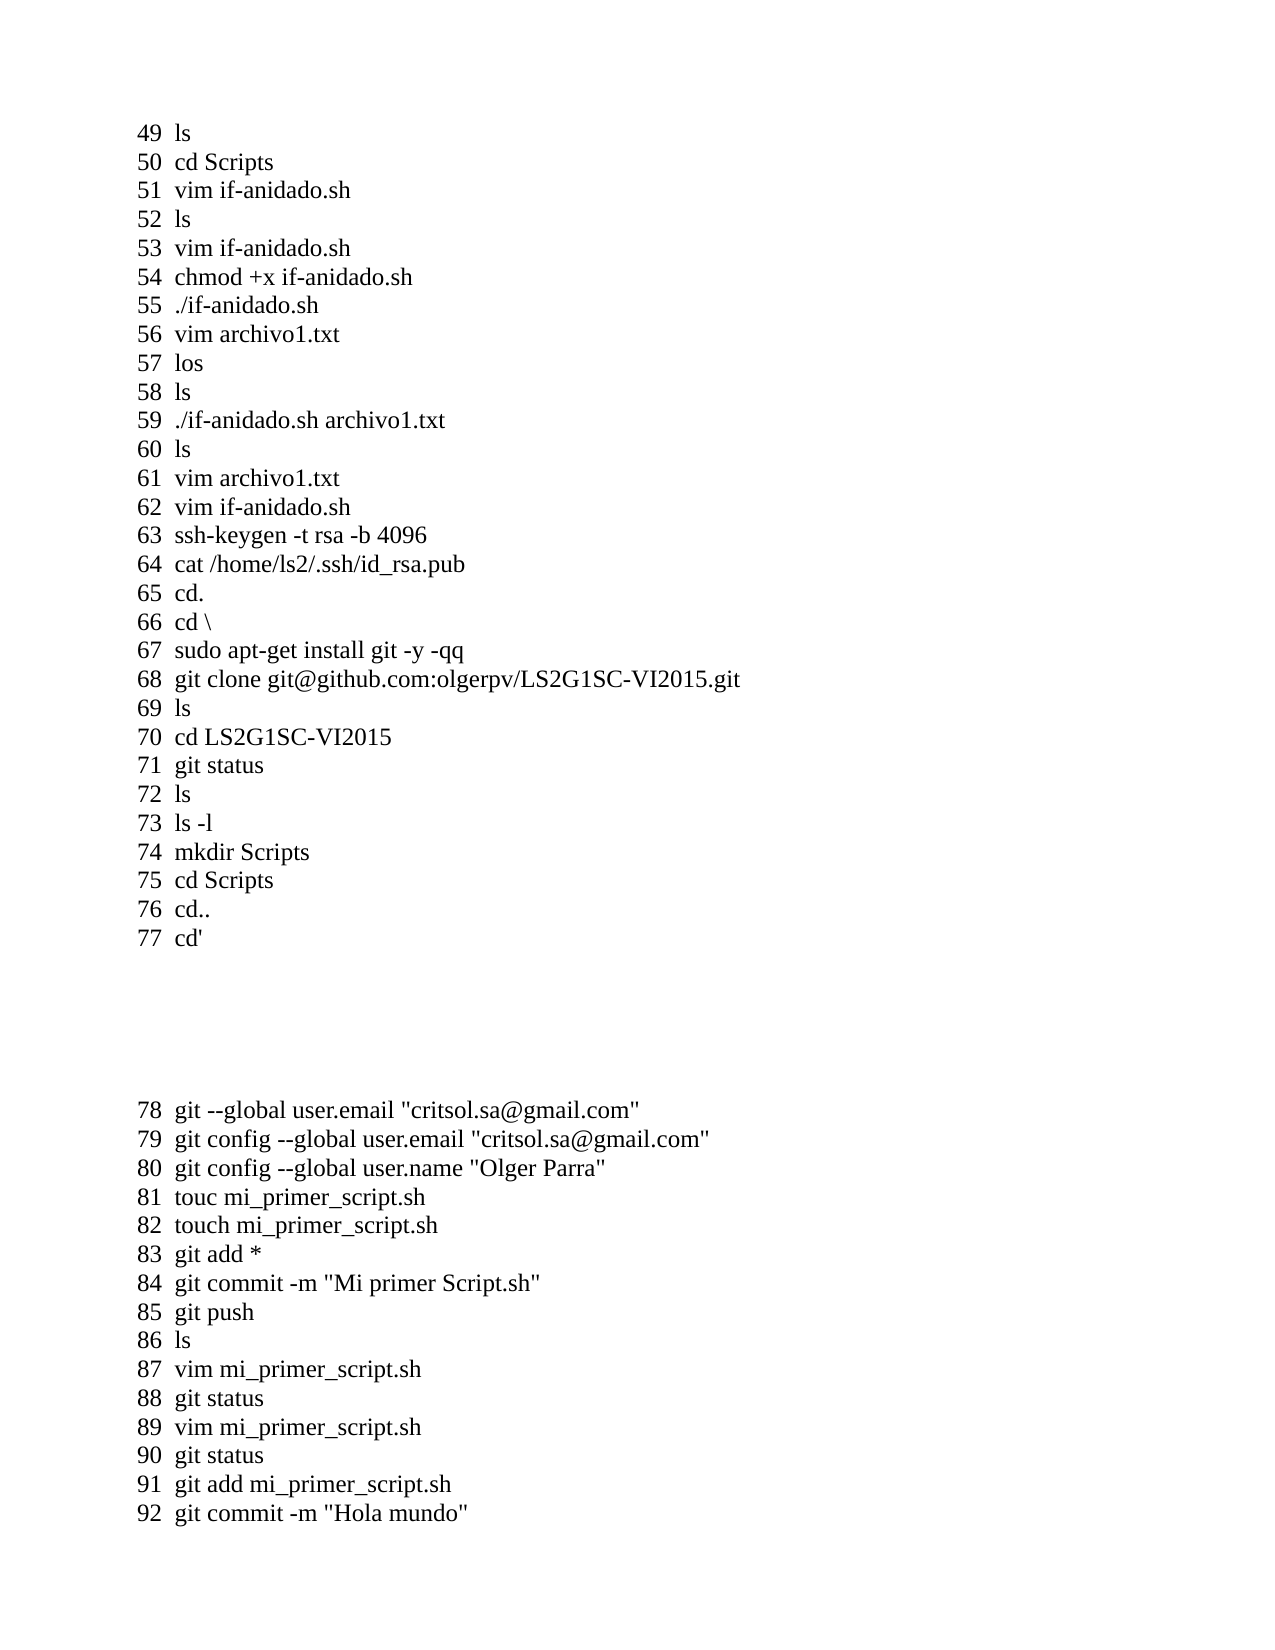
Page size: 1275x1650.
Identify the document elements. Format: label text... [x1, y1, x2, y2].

text 55 ./if-anidado.sh [118, 291, 1157, 319]
text 84 git commit -m "Mi primer Script.sh" [118, 1268, 1157, 1297]
text 65 cd. [118, 578, 1157, 607]
text 58 ls [118, 377, 1157, 406]
text 49 ls [118, 118, 1157, 147]
text 68 git clone git@github.com:olgerpv/LS2G1SC-VI2015.git [118, 664, 1157, 693]
text 59 ./if-anidado.sh archivo1.txt [118, 406, 1157, 434]
text 78 git --global user.email "critsol.sa@gmail.com" [118, 1096, 1157, 1124]
text 88 git status [118, 1383, 1157, 1412]
text 92 git commit -m "Hola mundo" [118, 1498, 1157, 1527]
text 54 chmod +x if-anidado.sh [118, 262, 1157, 291]
text 76 cd.. [118, 894, 1157, 923]
text 66 cd \ [118, 607, 1157, 636]
text 70 cd LS2G1SC-VI2015 [118, 722, 1157, 751]
text 57 los [118, 348, 1157, 377]
text 79 git config --global user.email "critsol.sa@gmail.com" [118, 1124, 1157, 1153]
text 61 vim archivo1.txt [118, 463, 1157, 492]
text 69 ls [118, 693, 1157, 722]
text 77 cd' [118, 923, 1157, 952]
text 82 touch mi_primer_script.sh [118, 1211, 1157, 1239]
text 72 ls [118, 779, 1157, 808]
text 85 git push [118, 1297, 1157, 1326]
text 62 vim if-anidado.sh [118, 492, 1157, 521]
text 63 ssh-keygen -t rsa -b 4096 [118, 521, 1157, 549]
text 64 cat /home/ls2/.ssh/id_rsa.pub [118, 549, 1157, 578]
text 75 cd Scripts [118, 866, 1157, 894]
text 89 vim mi_primer_script.sh [118, 1412, 1157, 1441]
text 83 git add * [118, 1239, 1157, 1268]
text 73 ls -l [118, 808, 1157, 837]
text 74 mkdir Scripts [118, 837, 1157, 866]
text 56 vim archivo1.txt [118, 319, 1157, 348]
text 86 ls [118, 1326, 1157, 1354]
text 81 touc mi_primer_script.sh [118, 1182, 1157, 1211]
text 80 git config --global user.name "Olger Parra" [118, 1153, 1157, 1182]
text 60 ls [118, 434, 1157, 463]
text 90 git status [118, 1441, 1157, 1469]
text 91 git add mi_primer_script.sh [118, 1469, 1157, 1498]
text 52 ls [118, 204, 1157, 233]
text 71 git status [118, 751, 1157, 779]
text 50 cd Scripts [118, 147, 1157, 176]
text 87 vim mi_primer_script.sh [118, 1354, 1157, 1383]
text 67 sudo apt-get install git -y -qq [118, 636, 1157, 664]
text 53 vim if-anidado.sh [118, 233, 1157, 262]
text 51 vim if-anidado.sh [118, 176, 1157, 204]
